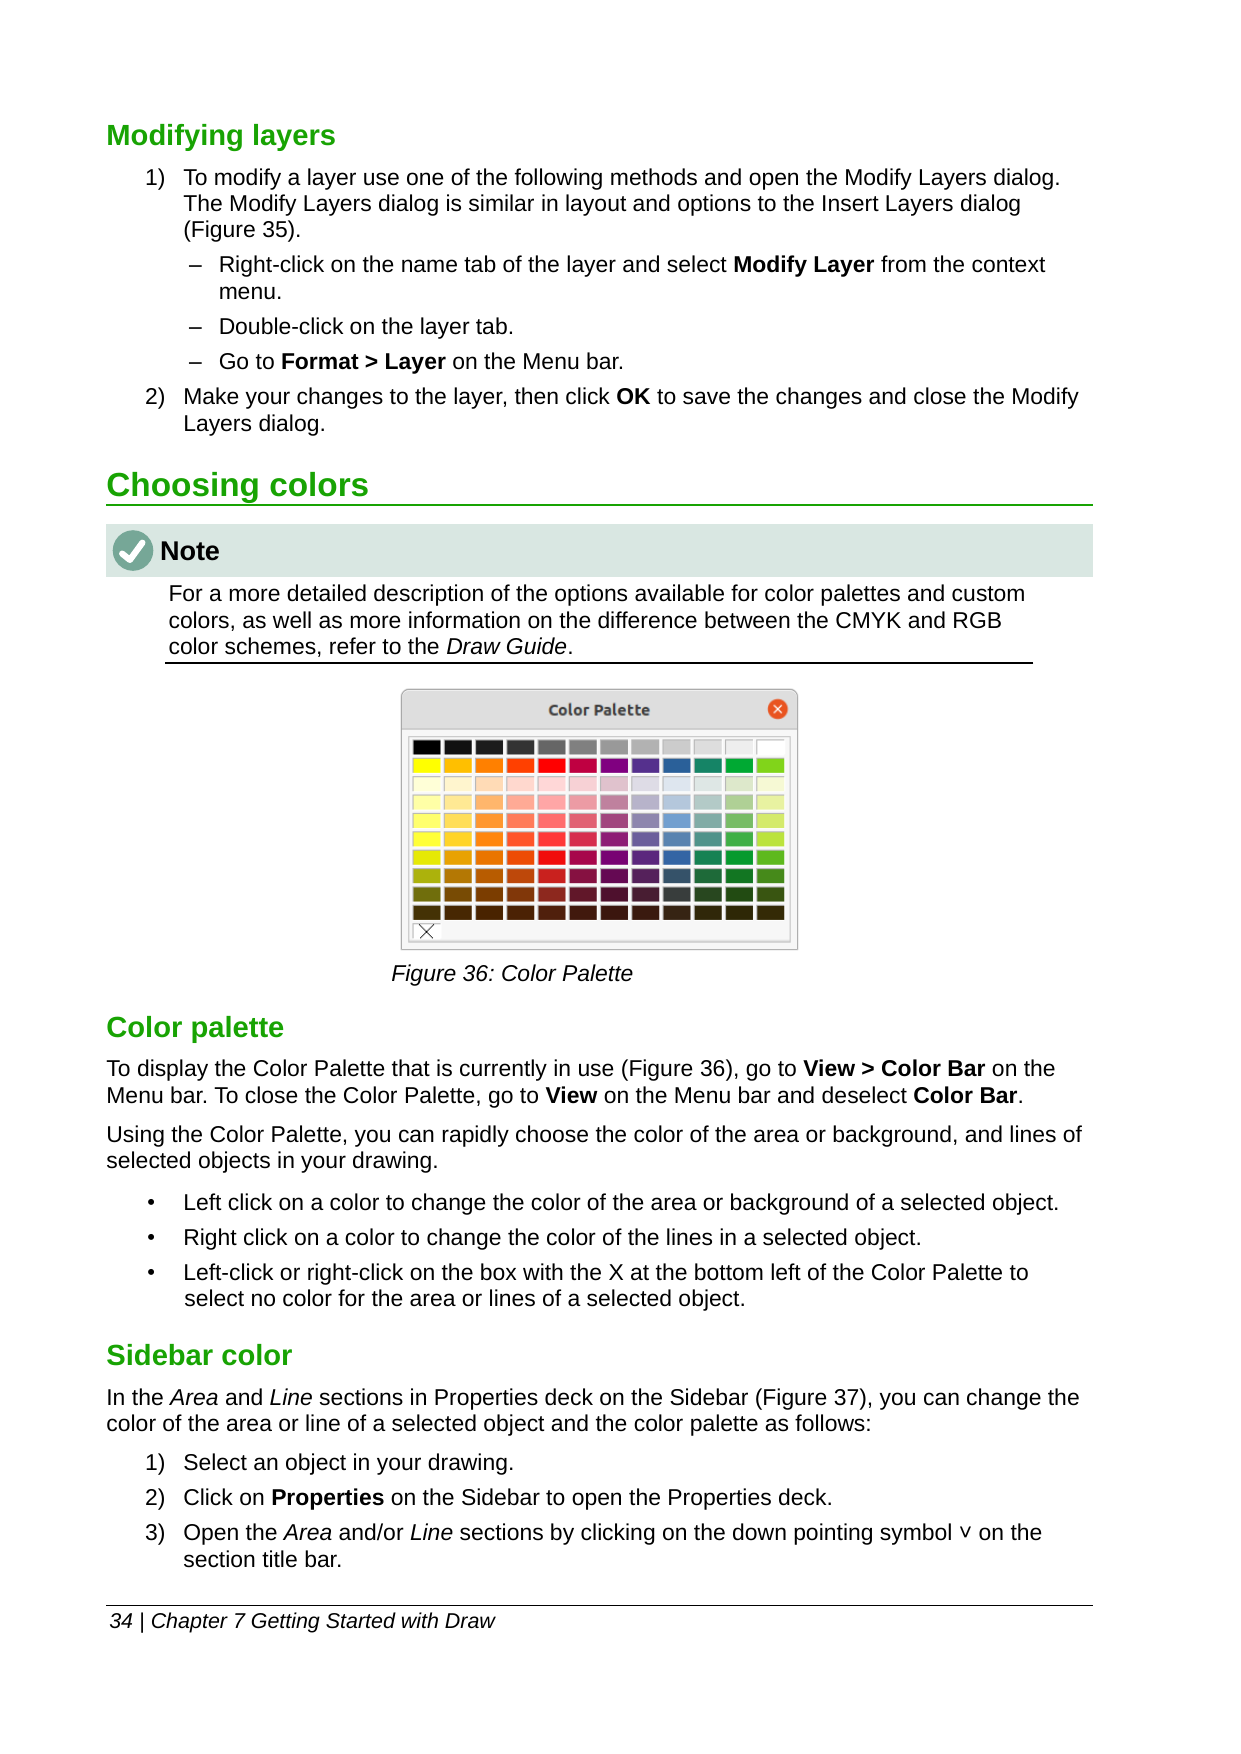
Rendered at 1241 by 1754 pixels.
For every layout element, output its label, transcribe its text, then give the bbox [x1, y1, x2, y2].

subtitle Choosing colors [106, 466, 1093, 504]
list Go to Format > Layer on the Menu bar. [189, 348, 1093, 374]
text For a more detailed description of the options available for color palettes and custom colors, as well as more information on the difference between the CMYK and RGB color schemes, refer to the Draw Guide. [165, 577, 1033, 662]
subtitle Sidebar color [106, 1338, 1093, 1372]
list Open the Area and/or Line sections by clicking on the down pointing symbol ˅ on the section title bar. [165, 1519, 1093, 1572]
list Double-click on the layer tab. [189, 313, 1093, 339]
list Make your changes to the layer, then click OK to save the changes and close the Modify Layers dialog. [165, 383, 1093, 436]
subtitle Modifying layers [106, 118, 1093, 152]
text In the Area and Line sections in Properties deck on the Sidebar (Figure 37), you can change the color of the area or line of a selected object and the color palette as follows: [106, 1384, 1093, 1436]
subtitle Note [106, 524, 1093, 577]
list Right-click on the name tab of the layer and select Modify Layer from the context menu. [189, 251, 1093, 304]
picture [391, 682, 808, 960]
list Select an object in your drawing. [165, 1449, 1093, 1475]
list Left click on a color to change the color of the area or background of a selected object. [144, 1186, 1093, 1215]
text Figure 36: Color Palette [391, 960, 808, 986]
list To modify a layer use one of the following methods and open the Modify Layers dialog. The Modify Layers dialog is similar in layout and options to the Insert Layers dialog (Figure 35). [165, 163, 1093, 242]
list Right click on a color to change the color of the lines in a selected object. [144, 1221, 1093, 1250]
list Click on Properties on the Sidebar to open the Properties deck. [165, 1484, 1093, 1510]
text To display the Color Palette that is currently in use (Figure 36), go to View > Color Bar on the Menu bar. To close the Color Palette, go to View on the Menu bar and deselect Color Bar. [106, 1055, 1093, 1108]
text Using the Color Palette, you can rapidly choose the color of the area or background, and lines of selected objects in your drawing. [106, 1121, 1093, 1173]
list Left-click or right-click on the box with the X at the bottom left of the Color Palette to select no color for the area or lines of a selected object. [144, 1256, 1093, 1315]
subtitle Color palette [106, 1010, 1093, 1043]
